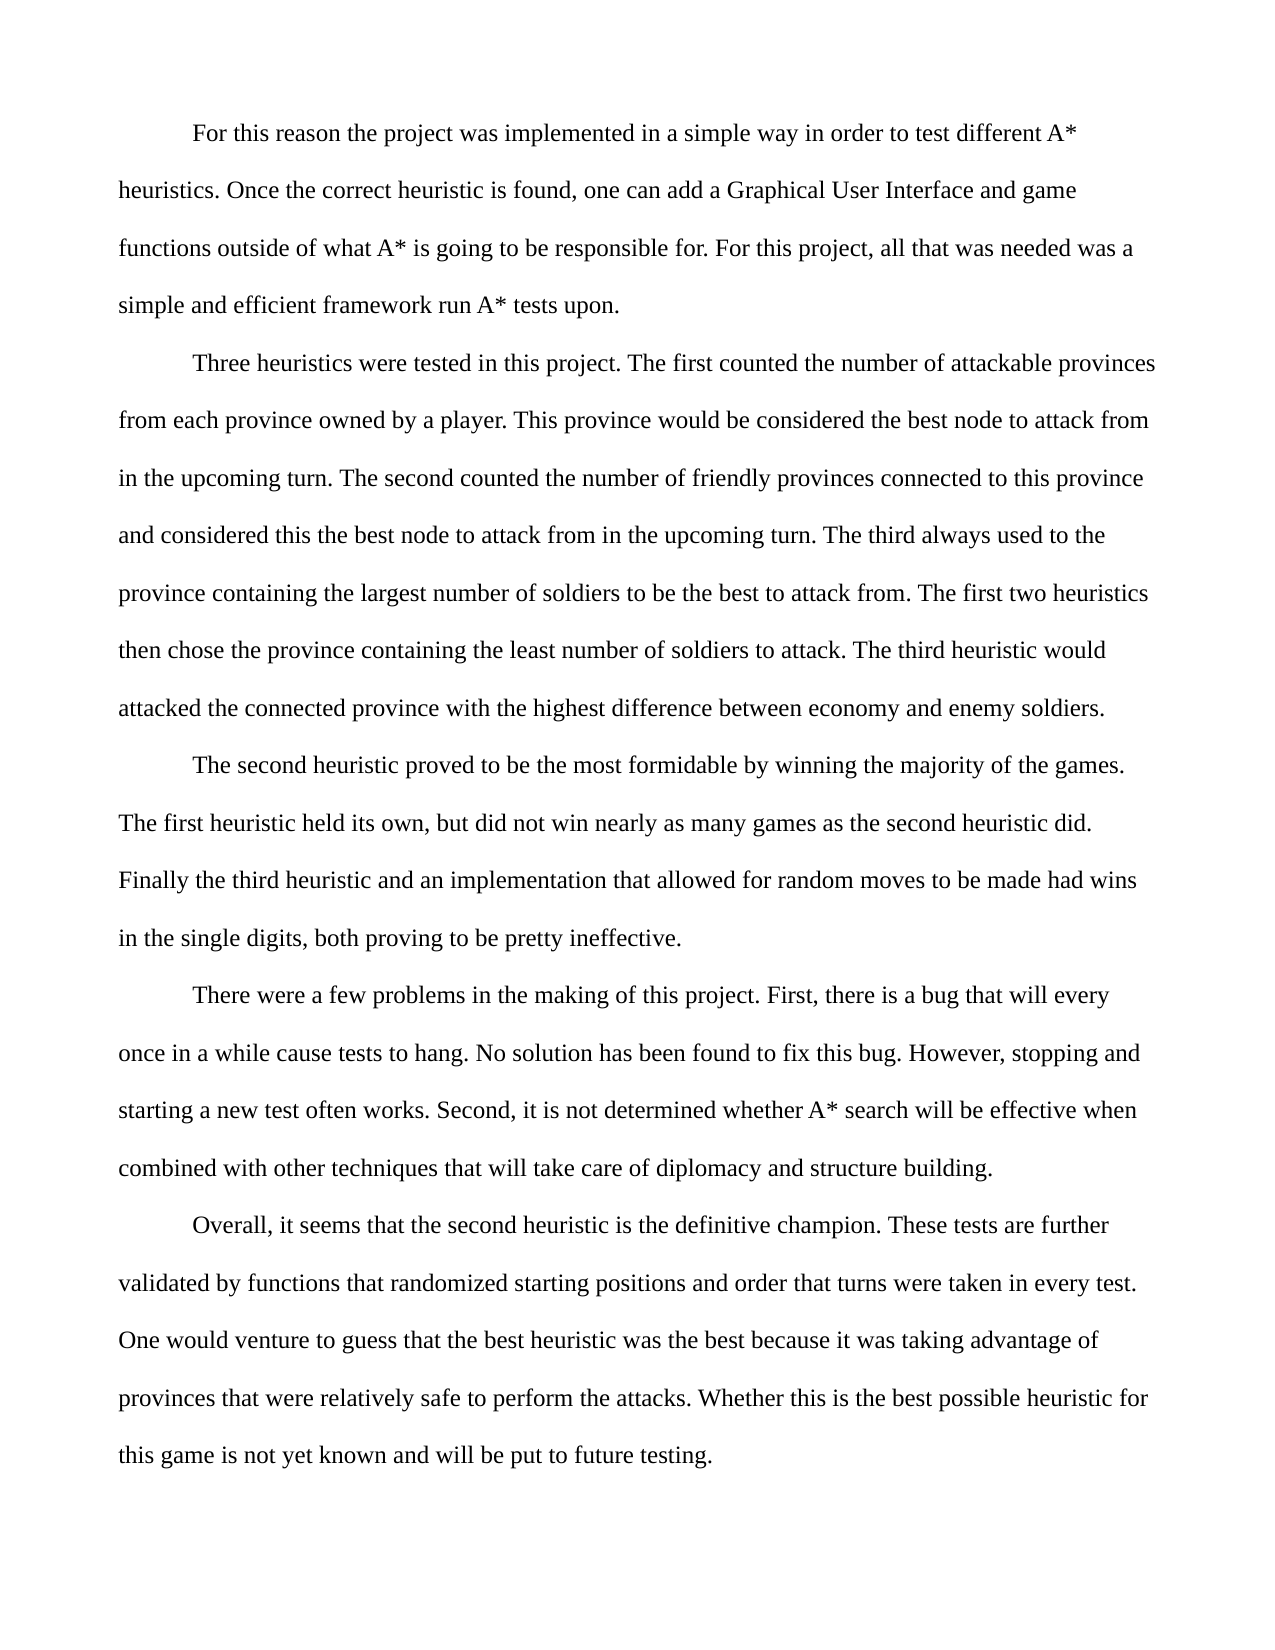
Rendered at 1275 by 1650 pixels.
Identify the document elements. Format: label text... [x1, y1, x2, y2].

text Overall, it seems that the second heuristic is the definitive champion. These tests are further validated by functions that randomized starting positions and order that turns were taken in every test. One would venture to guess that the best heuristic was the best because it was taking advantage of provinces that were relatively safe to perform the attacks. Whether this is the best possible heuristic for this game is not yet known and will be put to future testing. [118, 1211, 1157, 1469]
text The second heuristic proved to be the most formidable by winning the majority of the games. The first heuristic held its own, but did not win nearly as many games as the second heuristic did. Finally the third heuristic and an implementation that allowed for random moves to be made had wins in the single digits, both proving to be pretty ineffective. [118, 751, 1157, 952]
text Three heuristics were tested in this project. The first counted the number of attackable provinces from each province owned by a player. This province would be considered the best node to attack from in the upcoming turn. The second counted the number of friendly provinces connected to this province and considered this the best node to attack from in the upcoming turn. The third always used to the province containing the largest number of soldiers to be the best to attack from. The first two heuristics then chose the province containing the least number of soldiers to attack. The third heuristic would attacked the connected province with the highest difference between economy and enemy soldiers. [118, 348, 1157, 722]
text There were a few problems in the making of this project. First, there is a bug that will every once in a while cause tests to hang. No solution has been found to fix this bug. However, stopping and starting a new test often works. Second, it is not determined whether A* search will be effective when combined with other techniques that will take care of diplomacy and structure building. [118, 981, 1157, 1182]
text For this reason the project was implemented in a simple way in order to test different A* heuristics. Once the correct heuristic is found, one can add a Graphical User Interface and game functions outside of what A* is going to be responsible for. For this project, all that was needed was a simple and efficient framework run A* tests upon. [118, 118, 1157, 319]
